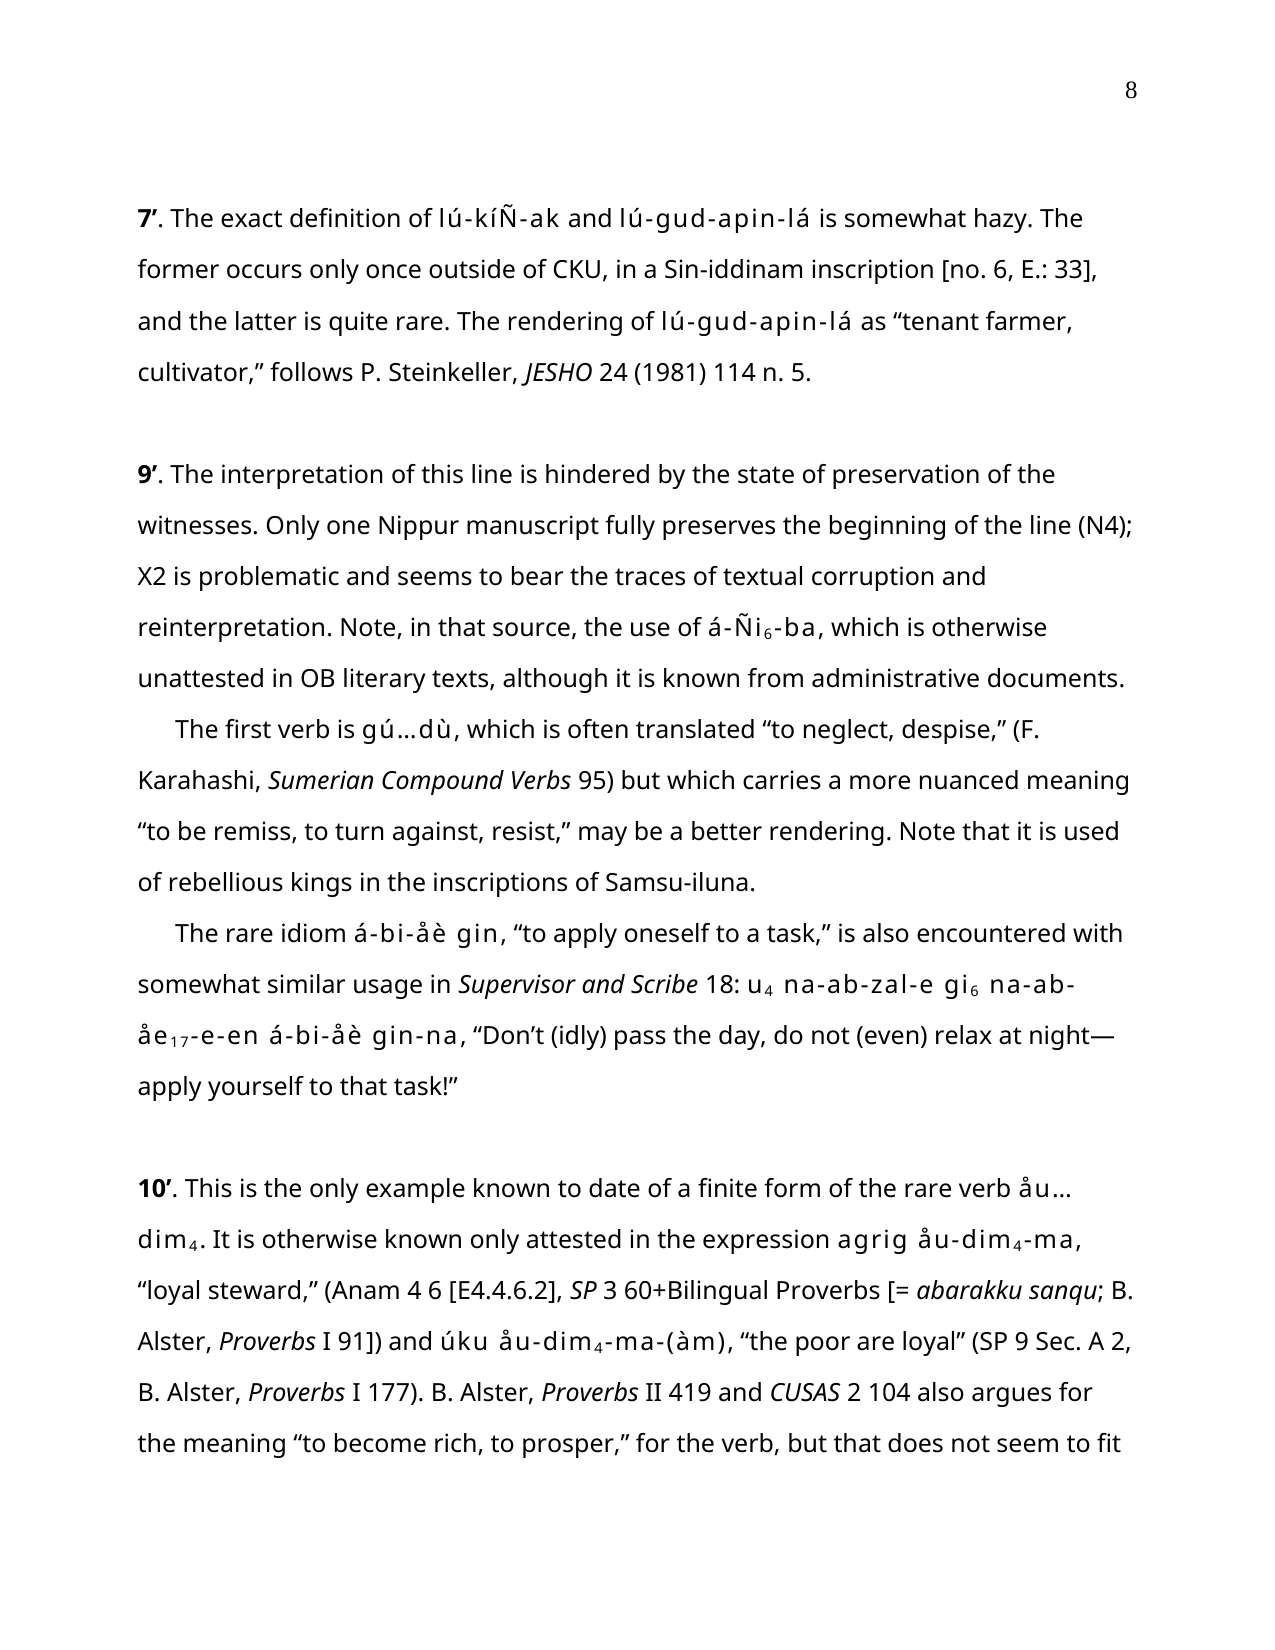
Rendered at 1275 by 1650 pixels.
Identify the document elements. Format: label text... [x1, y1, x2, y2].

text 7’. The exact definition of lú-kíÑ-ak and lú-gud-apin-lá is somewhat hazy. The former occurs only once outside of CKU, in a Sin-iddinam inscription [no. 6, E.: 33], and the latter is quite rare. The rendering of lú-gud-apin-lá as “tenant farmer, cultivator,” follows P. Steinkeller, JESHO 24 (1981) 114 n. 5. [137, 201, 1138, 388]
text 10’. This is the only example known to date of a finite form of the rare verb åu…dim4. It is otherwise known only attested in the expression agrig åu-dim4-ma, “loyal steward,” (Anam 4 6 [E4.4.6.2], SP 3 60+Bilingual Proverbs [= abarakku sanqu; B. Alster, Proverbs I 91]) and úku åu-dim4-ma-(àm), “the poor are loyal” (SP 9 Sec. A 2, B. Alster, Proverbs I 177). B. Alster, Proverbs II 419 and CUSAS 2 104 also argues for the meaning “to become rich, to prosper,” for the verb, but that does not seem to fit [137, 1171, 1138, 1460]
text The rare idiom á-bi-åè gin, “to apply oneself to a task,” is also encountered with somewhat similar usage in Supervisor and Scribe 18: u4 na-ab-zal-e gi6 na-ab-åe17-e-en á-bi-åè gin-na, “Don’t (idly) pass the day, do not (even) relax at night—apply yourself to that task!” [137, 916, 1138, 1103]
text The first verb is gú…dù, which is often translated “to neglect, despise,” (F. Karahashi, Sumerian Compound Verbs 95) but which carries a more nuanced meaning “to be remiss, to turn against, resist,” may be a better rendering. Note that it is used of rebellious kings in the inscriptions of Samsu-iluna. [137, 711, 1138, 899]
text 9’. The interpretation of this line is hindered by the state of preservation of the witnesses. Only one Nippur manuscript fully preserves the beginning of the line (N4); X2 is problematic and seems to bear the traces of textual corruption and reinterpretation. Note, in that source, the use of á-Ñi6-ba, which is otherwise unattested in OB literary texts, although it is known from administrative documents. [137, 456, 1138, 694]
